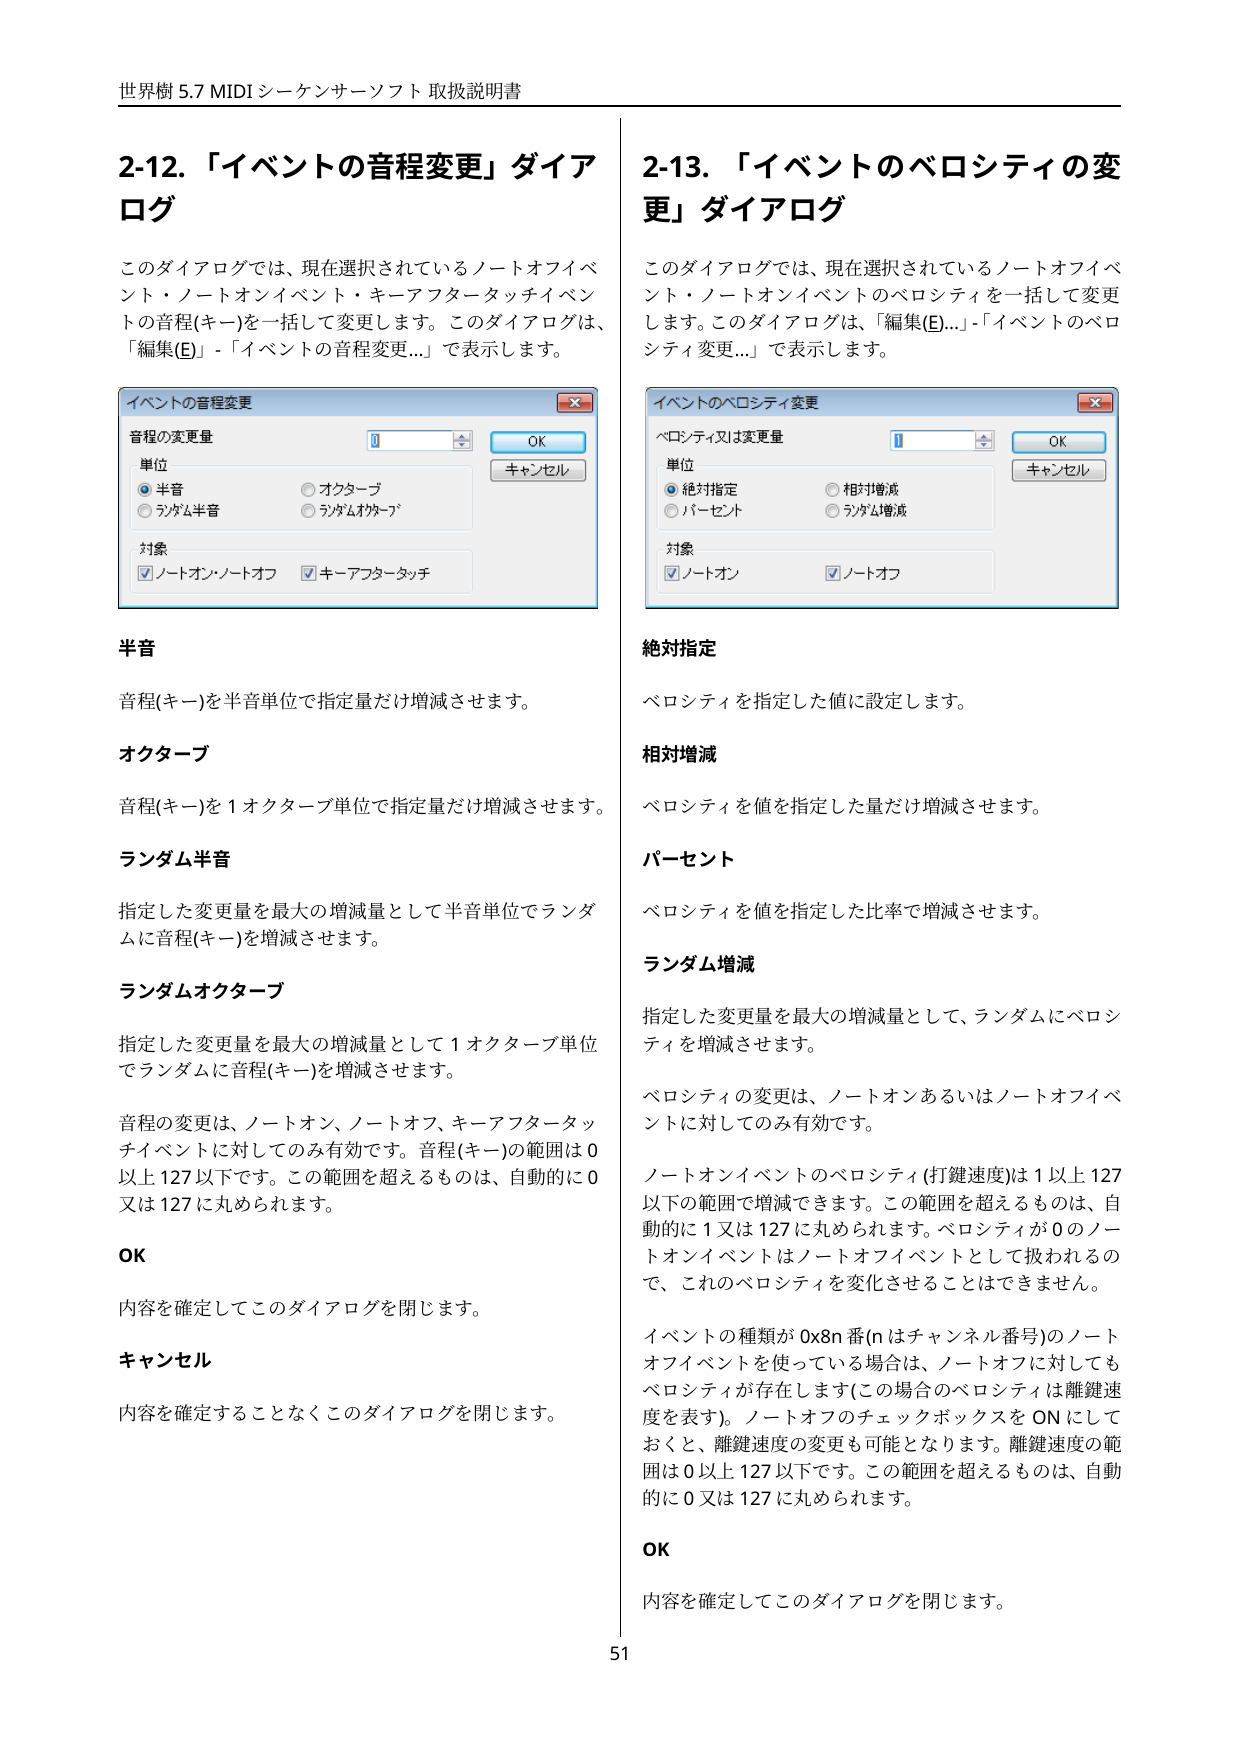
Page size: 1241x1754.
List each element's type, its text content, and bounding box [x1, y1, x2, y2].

text イベントの種類が0x8n番(nはチャンネル番号)のノートオフイベントを使っている場合は、ノートオフに対してもベロシティが存在します(この場合のベロシティは離鍵速度を表す)。ノートオフのチェックボックスをONにしておくと、離鍵速度の変更も可能となります。離鍵速度の範囲は0以上127以下です。この範囲を超えるものは、自動的に0又は127に丸められます。 [642, 1322, 1122, 1511]
picture [118, 387, 598, 609]
text ベロシティの変更は、ノートオンあるいはノートオフイベントに対してのみ有効です。 [642, 1082, 1122, 1136]
text OK [642, 1536, 1122, 1562]
text ベロシティを値を指定した量だけ増減させます。 [642, 792, 1122, 819]
text オクターブ [118, 739, 598, 766]
text 音程の変更は、ノートオン、ノートオフ、キーアフタータッチイベントに対してのみ有効です。音程(キー)の範囲は0以上127以下です。この範囲を超えるものは、自動的に0又は127に丸められます。 [118, 1109, 598, 1217]
text ランダム半音 [118, 844, 598, 872]
subtitle 2-12. 「イベントの音程変更」ダイアログ [118, 144, 598, 228]
text OK [118, 1242, 598, 1268]
text 音程(キー)を半音単位で指定量だけ増減させます。 [118, 687, 598, 714]
text 内容を確定してこのダイアログを閉じます。 [642, 1587, 1122, 1614]
text このダイアログでは、現在選択されているノートオフイベント・ノートオンイベントのベロシティを一括して変更します。このダイアログは、「編集(E)...」-「イベントのベロシティ変更...」で表示します。 [642, 254, 1122, 362]
text 絶対指定 [642, 634, 1122, 661]
text ベロシティを値を指定した比率で増減させます。 [642, 897, 1122, 924]
text 半音 [118, 634, 598, 661]
text ノートオンイベントのベロシティ(打鍵速度)は1以上127以下の範囲で増減できます。この範囲を超えるものは、自動的に1又は127に丸められます。ベロシティが0のノートオンイベントはノートオフイベントとして扱われるので、これのベロシティを変化させることはできません。 [642, 1161, 1122, 1296]
text ベロシティを指定した値に設定します。 [642, 687, 1122, 714]
text 音程(キー)を1オクターブ単位で指定量だけ増減させます。 [118, 792, 598, 819]
text ランダムオクターブ [118, 977, 598, 1004]
text パーセント [642, 844, 1122, 872]
text このダイアログでは、現在選択されているノートオフイベント・ノートオンイベント・キーアフタータッチイベントの音程(キー)を一括して変更します。このダイアログは、「編集(E)」-「イベントの音程変更...」で表示します。 [118, 254, 598, 362]
text 指定した変更量を最大の増減量として、ランダムにベロシティを増減させます。 [642, 1002, 1122, 1056]
text 内容を確定することなくこのダイアログを閉じます。 [118, 1398, 598, 1426]
text 指定した変更量を最大の増減量として半音単位でランダムに音程(キー)を増減させます。 [118, 897, 598, 951]
picture [645, 387, 1119, 609]
text 指定した変更量を最大の増減量として1オクターブ単位でランダムに音程(キー)を増減させます。 [118, 1029, 598, 1083]
text 相対増減 [642, 739, 1122, 766]
text キャンセル [118, 1346, 598, 1373]
text ランダム増減 [642, 950, 1122, 977]
text 内容を確定してこのダイアログを閉じます。 [118, 1293, 598, 1320]
subtitle 2-13. 「イベントのベロシティの変更」ダイアログ [642, 144, 1122, 228]
